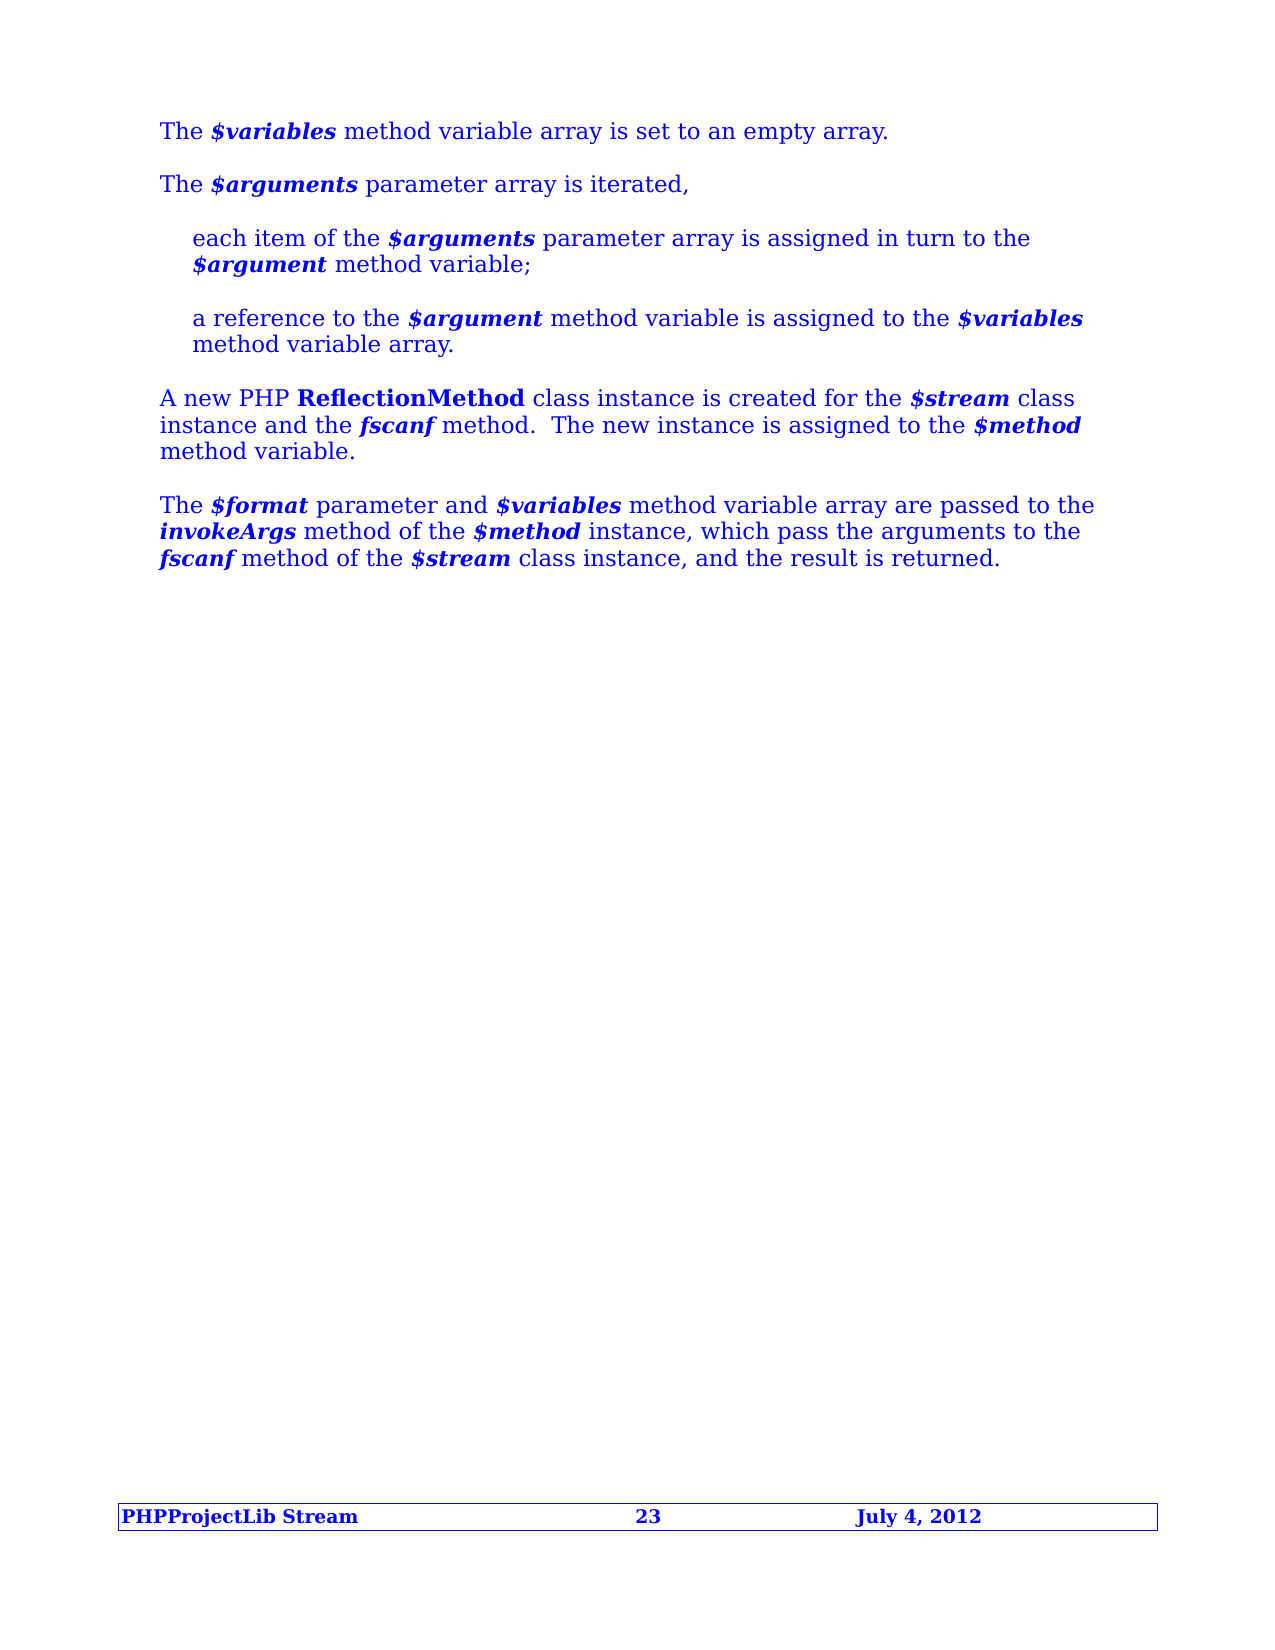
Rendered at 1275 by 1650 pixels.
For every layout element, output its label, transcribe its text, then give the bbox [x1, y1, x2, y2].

text each item of the $arguments parameter array is assigned in turn to the $argument method variable; [192, 225, 1157, 278]
text The $format parameter and $variables method variable array are passed to the invokeArgs method of the $method instance, which pass the arguments to the fscanf method of the $stream class instance, and the result is returned. [159, 492, 1157, 572]
text The $arguments parameter array is iterated, [159, 171, 1157, 198]
text a reference to the $argument method variable is assigned to the $variables method variable array. [192, 305, 1157, 358]
text The $variables method variable array is set to an empty array. [159, 118, 1157, 145]
text A new PHP ReflectionMethod class instance is created for the $stream class instance and the fscanf method. The new instance is assigned to the $method method variable. [159, 385, 1157, 465]
